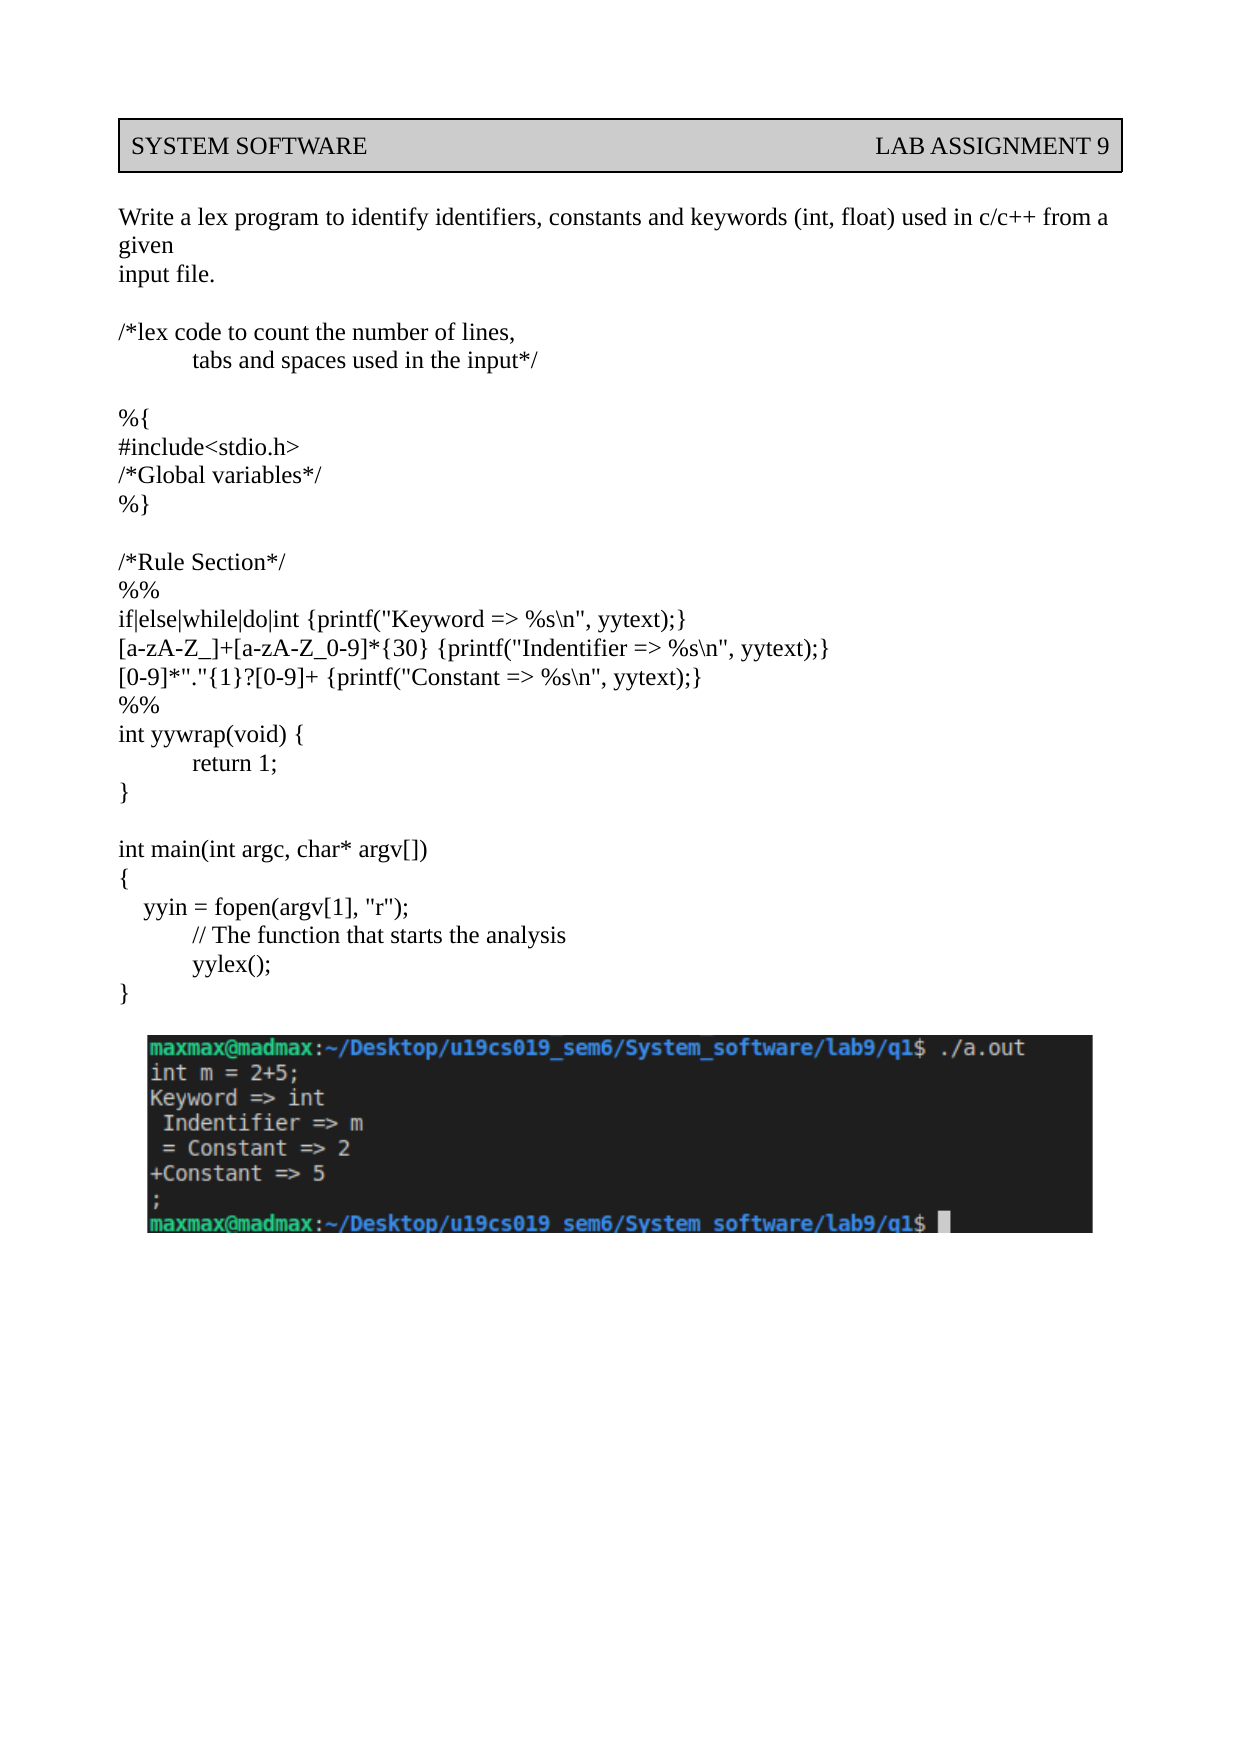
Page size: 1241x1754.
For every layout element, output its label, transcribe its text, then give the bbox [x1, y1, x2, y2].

text /*lex code to count the number of lines, [118, 317, 1122, 345]
text [a-zA-Z_]+[a-zA-Z_0-9]*{30} {printf("Indentifier => %s\n", yytext);} [118, 633, 1122, 662]
text %} [118, 489, 1122, 518]
text } [118, 978, 1122, 1007]
text %% [118, 575, 1122, 604]
text int main(int argc, char* argv[]) [118, 834, 1122, 863]
text if|else|while|do|int {printf("Keyword => %s\n", yytext);} [118, 604, 1122, 633]
text return 1; [118, 748, 1122, 777]
picture [147, 1035, 1093, 1233]
text %% [118, 690, 1122, 719]
text /*Global variables*/ [118, 460, 1122, 489]
text yylex(); [118, 949, 1122, 978]
text [0-9]*"."{1}?[0-9]+ {printf("Constant => %s\n", yytext);} [118, 662, 1122, 690]
text } [118, 777, 1122, 805]
text /*Rule Section*/ [118, 547, 1122, 575]
text Write a lex program to identify identifiers, constants and keywords (int, float) used in c/c++ from a given [118, 202, 1122, 259]
text yyin = fopen(argv[1], "r"); [118, 892, 1122, 920]
text tabs and spaces used in the input*/ [118, 345, 1122, 374]
text // The function that starts the analysis [118, 920, 1122, 949]
text int yywrap(void) { [118, 719, 1122, 748]
text input file. [118, 259, 1122, 288]
text { [118, 863, 1122, 892]
text %{ [118, 403, 1122, 432]
text #include<stdio.h> [118, 432, 1122, 460]
